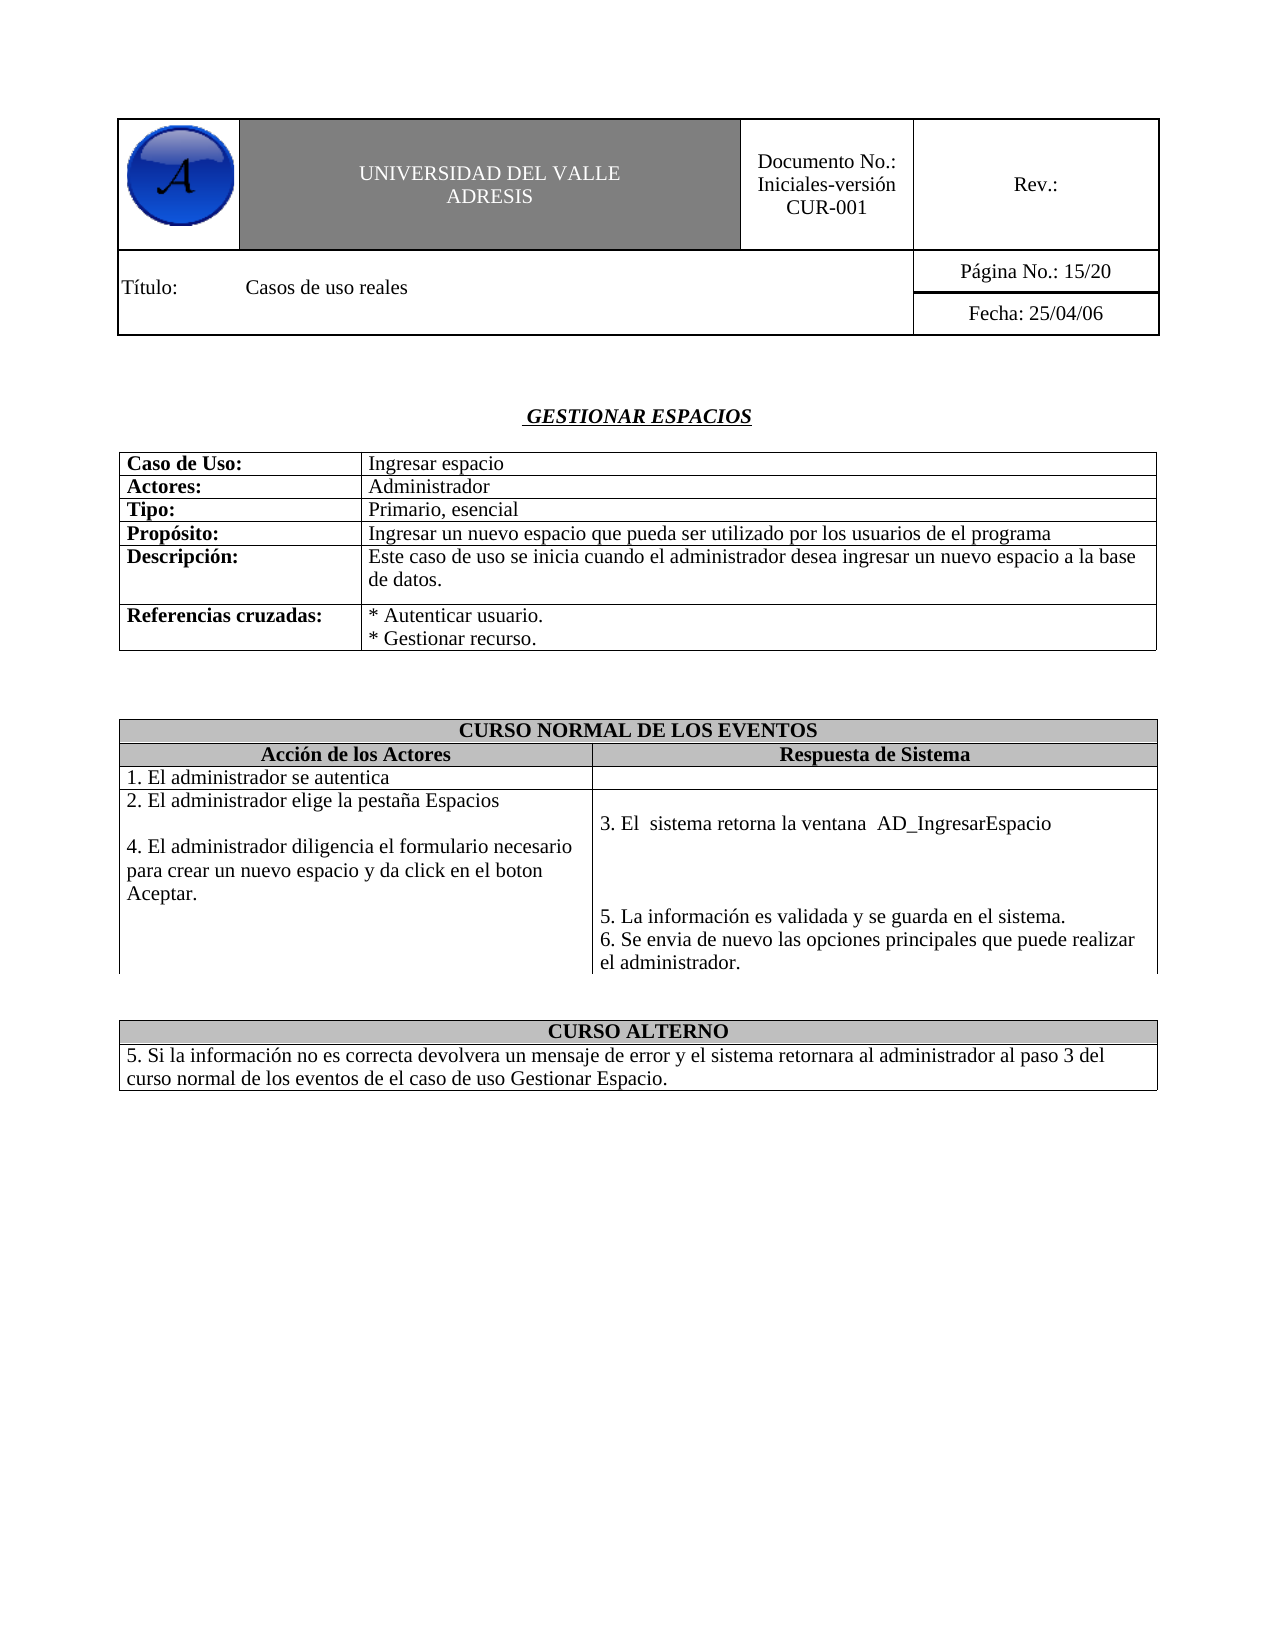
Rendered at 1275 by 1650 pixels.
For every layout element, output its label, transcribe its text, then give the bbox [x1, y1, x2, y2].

table_header UNIVERSIDAD DEL VALLE ADRESIS [240, 120, 740, 249]
table_cell Título: Casos de uso reales [119, 251, 913, 334]
table_header [119, 120, 239, 249]
table_cell Tipo: [120, 499, 361, 521]
table_cell 2. El administrador elige la pestaña Espacios [120, 790, 592, 812]
table_cell Administrador [362, 476, 1156, 498]
table_cell 4. El administrador diligencia el formulario necesario para crear un nuevo espacio y da click en el boton Aceptar. [120, 835, 592, 905]
table_cell [593, 790, 1157, 812]
table_cell * Autenticar usuario. * Gestionar recurso. [362, 605, 1156, 650]
table_cell Este caso de uso se inicia cuando el administrador desea ingresar un nuevo espacio a la base de datos. [362, 546, 1156, 603]
table_header Ingresar espacio [362, 453, 1156, 475]
table_cell Actores: [120, 476, 361, 498]
table_header Caso de Uso: [120, 453, 361, 475]
table_cell Respuesta de Sistema [593, 744, 1157, 766]
table_cell Primario, esencial [362, 499, 1156, 521]
table_header CURSO NORMAL DE LOS EVENTOS [120, 720, 1157, 742]
table_cell Acción de los Actores [120, 744, 592, 766]
table_header CURSO ALTERNO [120, 1021, 1157, 1043]
table_header Rev.: [914, 120, 1158, 249]
table_cell 5. La información es validada y se guarda en el sistema. [593, 905, 1157, 928]
text GESTIONAR ESPACIOS [118, 405, 1157, 428]
table_cell [120, 905, 592, 928]
table_cell [120, 812, 592, 835]
table_cell Referencias cruzadas: [120, 605, 361, 650]
table_cell 3. El sistema retorna la ventana AD_IngresarEspacio [593, 812, 1157, 835]
table_cell [593, 767, 1157, 789]
table_cell Ingresar un nuevo espacio que pueda ser utilizado por los usuarios de el programa [362, 522, 1156, 544]
table_cell Propósito: [120, 522, 361, 544]
table_header Página No.: 15/20 [914, 251, 1158, 291]
table_cell 5. Si la información no es correcta devolvera un mensaje de error y el sistema retornara al administrador al paso 3 del curso normal de los eventos de el caso de uso Gestionar Espacio. [120, 1045, 1157, 1090]
table_cell Fecha: 25/04/06 [914, 294, 1158, 334]
table_cell [120, 928, 592, 974]
table_cell 6. Se envia de nuevo las opciones principales que puede realizar el administrador. [593, 928, 1157, 974]
table_cell [593, 835, 1157, 905]
table_cell Descripción: [120, 546, 361, 603]
table_header Documento No.: Iniciales-versión CUR-001 [741, 120, 913, 249]
table_cell 1. El administrador se autentica [120, 767, 592, 789]
picture [127, 124, 235, 226]
